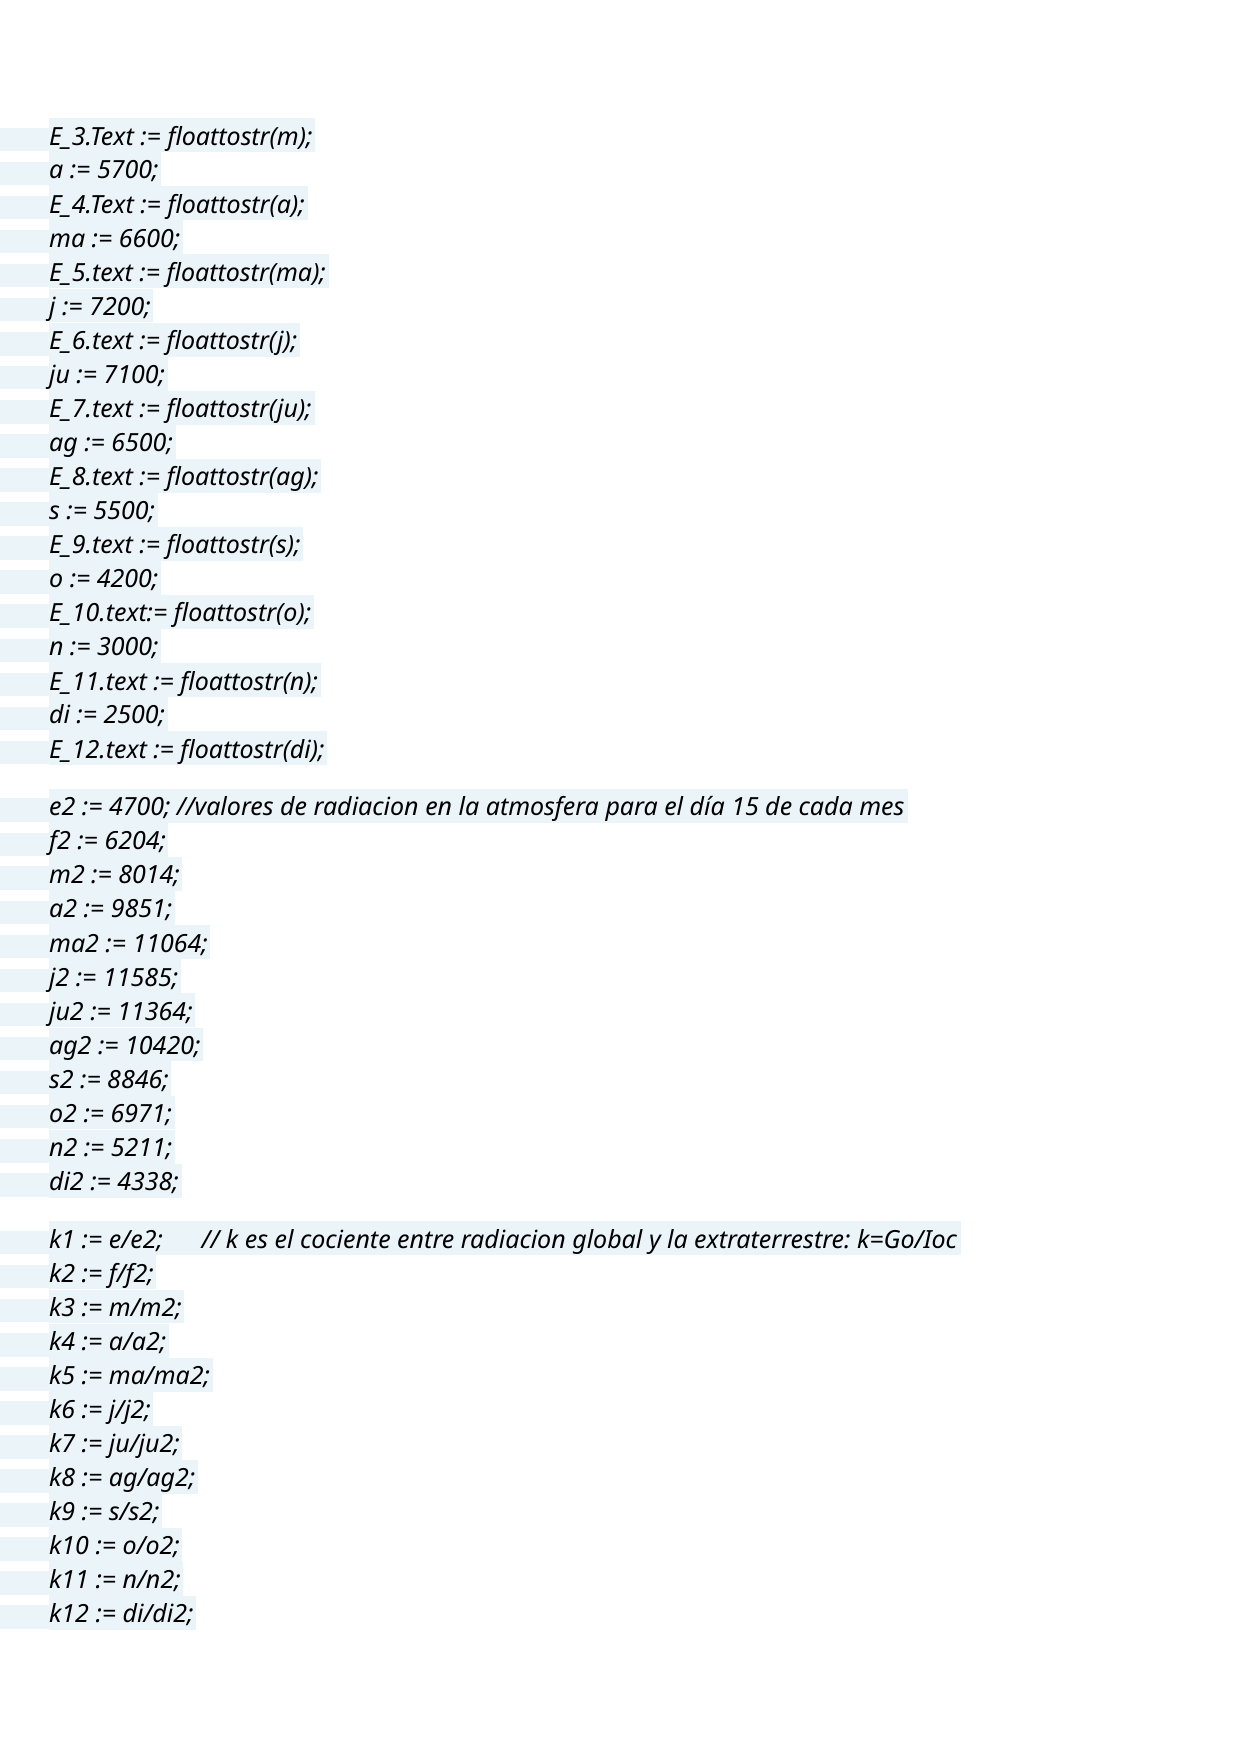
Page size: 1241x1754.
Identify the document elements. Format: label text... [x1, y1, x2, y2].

table_header Delphi: AjpdSoft Cálculo de los parámetros de radiación Añadida a la sección Descargas la aplicación AjpdSoft Cálculo de los parámetros de radiación: este programa ha sido desarrollado para el cálculo de la declinación solar así como para calcular la posición del Sol en cualquier día del año. Permite calcular, para una latitud dada, la radiación solar sobre superficie plana o inclinada en la capa exterior de la atmósfera. Los resultados se pueden guardar en fichero de texto, consultar en pantalla o copiar al portapapeles). Liberamos el código fuente - source code en Borland Delphi 6 100% Open Source. Información del cálculo de los parámetros de radiación solar. Características más importantes de AjpdSoft Cálculo de los parámetros de radiación. AjpdSoft Cálculo de los parámetros de radiación en funcionamiento. Instalación y configuración de AjpdSoft Cálculo de los parámetros de radiación. Datos técnicos de AjpdSoft Cálculo de los parámetros de radiación. A quién va dirigida AjpdSoft Cálculo de los parámetros de radiación. Anexo. Ejemplo de cálculos resultantes tras pulsar en "Informe Cálculos". Código fuente (source code) de la aplicación completa. Artículos relacionados. Créditos. Información del cálculo de los parámetros de radiación solar Con el programa pueden obtener datos de radiación para cualquier día del año. Se ha de introducir la latitud del lugar del que se quieren obtener dichos datos, así como la inclinación de la superficie si es que la tuviera, y el día que del que se quiere obtener los resultados. Pulsando el botón Calcular una vez introducidos los datos se obtendrá la DECLINACIÓN SOLAR proveniente de la expresión propuesta por Spencer: De la posición del Sol, los datos obtenidos hacen referencia a la siguiente figura: α es la altura solar. Ψ es el azimut. θz es el ángulo cenital. W, es el ángulo solar y corresponde a la trayectoria del sol, 0º al mediodía. La hora del lugar será aproximadamente una hora más en verano y dos en invierno de la hora solar. La radiación solar en el espacio se mide en valor diario medio resultante de la expresión donde Isc es la constante solar y E0, la corrección de la órbita de la tierra: Con el programa también se obtiene el valor de radiación difusa a partir de datos mensuales de radiación global. El programa incluye los datos de tres localidades y se usa para ello el índice de transparencia diario, que relaciona estas radiaciones, (Kd=Gd/Ids) y se aplica la correlación del Método de Page: D/G=1.00-1.13Kd. Características más importantes de AjpdSoft Cálculo de los parámetros de radiación Aplicación de muy sencillo manejo, muy fácil e intuitiva, todas las opciones están en una misma ventana. La aplicación ha sido desarrollada en el lenguaje de programación Borland Delphi 6. No necesita instalación, es suficiente con ejecutar el fichero calculosradiacion.exe. Calcula la declinación solar, posición del Sol en cualquier día del año, calcula la radiación solar sobre superficie plana y sobre superficie inclinada. Muestra gráficas de los valores medios mensuales de radiación difusa y global de las localidades elegidas. Muestra los cálculos obtenidos en pantalla y permite guardarlos en fichero de texto. AjpdSoft Cálculo de los parámetros de radiación en funcionamiento Esta aplicación o programa informático permite calcular la declinación solar según la posición del Sol en cualquier día del año. Se obtiene así mismo para una latitud dada (gadros, minutos y segundos) la radiación solar sobre una superficie plana en la capa exterior de la atmósfera, medida en vatios hora por metro cuadrado. También puede calcular la radiación para una superficie inclinada (según los grados de inclinación). AjpdSoft Cálculo de los parámetros de radiación calcula, para una hora solar dada, la posición del sol según sus ángulos. La aplicación incluye los datos de los valores emdios mensuales de radiación difusa para tres localidades de las que se disponen datos de radiación global: Almería, Madrid y Santander. Calcula para estas localidades la componente difusa de dicha radiación, basado en el Método de Page, y en función de la radiación total que se recibe para esas localidades, de donde dichas radiaciones extraterrestres se han calculado con el propio programa. En primer lugar, para introducir los datos conocidos marcaremos el chec "Introducir Datos", introduciremos latitud norte (que la aplicación podrá calcular automáticamente en función de los grados, minutos y segundos), los grados de inclinación, el día del año (podremos obtener los días automáticamente para determinadas fechas: Solsticio de Verano: el 21 de junio (día 172 en fecha juliana). Equinoccio de Otoño: el 23 de septiembre (día 266 en fecha juliana). Solsticio de Invierno: el 21 de diciembre (día 355 en fecha juliana). Equinoccio de Primavera: el 31 de marzo (día 80 en fecha juliana). O bien pulsamos los botones para cada uno de estos días del año o bien pulsamos en el desplegable del calendario y seleccionamos el día que deseemos, pulsaremos el botón "Añadir Fecha Indicada" para calcular el día del año de la fecha indicada (fecha juliana). Una vez introducidos los datos conocidos pulsaremos "Calcular" para que la aplicación realice los cálculos automáticos de: declinación en grados, altura solar al mediodía, ángulo cenital, ángulo de salida del sol, salida para superficie inclinada, amanecer, duración del día, anochecer, radiación solar diaria extraterreste (Mh/m2), radiación diaria sobre la superficie inclinada (Wh/m2): Seleccionando en "Valores demdios mensuales de radiación difusa" la localidad (Almería, Madrid o Santander) y pulsando en "Hallar" la aplicación calculará los valores medios de radiación difusa por cada mes: Pulsando el botón "Mostrar gráfica" podremos ver una gráfica comparativa de según los distintos valores de radiación media mensual tanto global cómo difusa por localidad: La aplicación permite exportar el gráfico a bmp (imagen), mostrar una vista previa para seleccionar las opciones antes de la impresión (impresora, márgenes, posición, etc.) o imprimirlo directamente en la impresora predeterminada. En "Posición del Sol", introduciendo la hora, los minutos y los segundos, la aplicación calculará el ángulo horario, el azimut y la altura solar: Pulsando en el botón "Informe Cálculos" podremos ver los cálculos realizados en el cuadro de texto para copiarlos al portapapeles o bien, pulsando en el botón "Guardar Informe" podremos guardarlos en fichero de texto: Seleccionando una carpeta y un nombre de fichero se guardarán los datos de los cálculos de radiación: Ejemplo de cálculos resultantes tras pulsar en "Informe Cálculos". Instalación y configuración de AjpdSoft Cálculo de los parámetros de radiación Podéis descargar el programa con el código fuente (freeware, gratuito) desde esta URL: Descarga gratuita (freeware) de AjpdSoft Cálculo de los parámetros de radiación Para el correcto funcionamiento sólo es necesario el fichero calculosradiacion.exe, el resto de ficheros corresponden al código fuente y no son necesarios para su ejecución. La aplicación no necesita instalación, el fichero calculosradiacion.exe se puede ejecutar directamente. Datos técnicos de AjpdSoft Cálculo de los parámetros de radiación Esta aplicación ha sido desarrollada en el lenguaje de programación Borland Delphi 6. Guarda los cálculos realizados en un fichero de texto plano sin formato (txt). Si eres desarrollador de software y te has registrado en nuestra web (si aún no te has registrado puedes hacerlo desde aquí gratuitamente) puedes descargar el código fuente 100% Open Source (completo y totalmente gratuito) en Borland (ahora Codegear) Delphi 6: AjpdSoft Cálculo de los parámetros de radiación (Código fuente Open Source en Borland Delphi 6) AjpdSoft Cálculo de los parámetros de radiación ha sido testeada y funciona correctamente en equipos con sistemas operativos: Windows 98, Windows XP, Windows 2000 Server, Windows Server 2003, Windows Vista y Windows Seven (7). A quién va dirigida AjpdSoft Cálculo de los parámetros de radiación La aplicación va dirigida a ingenieros y trabajadores que quieran montar placas solares, permite calcular determinados parámetros útiles para el correcto montaje de las placas solares. Anexo Ejemplo de cálculos resultantes tras pulsar en "Informe Cálculos": IMFORME DE CÁLCULOS: FECHA: 25/12/2009 Número de día del año: 359 Latitud del lugar: 3.06806 Grados Latitud Norte Superficie plana y superficie inclinada 2 grados Declinación del día -23.398 grados ALTURA SOLAR AL MEDIODIA: 63.534 GRADOS Ángulo cenital: 26.466 grados ÁNGULO DE SALIDA DEL SOL: 88.671 GRADOS Salida sol para superfie inclinada: 88.671 grados AMANECER: 6.09 Horas antes del mediodía DURACIÓN DEL DÍA: 11.82 Horas ANOCHECER: 17.91 Horas desde el mediodía Radiación solar diaria extraterrestre de 9530.39 Wh/m2 Radiación solar diaria extraterrestre sobre superficie inclinada de 9774.15 Wh/m2 Código fuente (source code) de la aplicación completa: unit radiacion; {$R WinXP.res} interface uses Windows, Messages, SysUtils, Variants, Classes, Graphics, Controls, Forms, Dialogs,shellapi, StdCtrls, ComCtrls, Buttons, dateutils, ExtCtrls, Math, jpeg, series, ThemeMgr; type TF_Radiacion = class(TForm) Notas: TPageControl; TabSheet1: TTabSheet; TabSheet2: TTabSheet; gb_Radiacion: TGroupBox; Label1: TLabel; Label2: TLabel; Label3: TLabel; Label4: TLabel; Label5: TLabel; Label6: TLabel; Label7: TLabel; Label9: TLabel; Label10: TLabel; Label11: TLabel; Label12: TLabel; Label13: TLabel; Label14: TLabel; Label15: TLabel; Label8: TLabel; Label16: TLabel; E_1: TEdit; E_2: TEdit; E_3: TEdit; E_4: TEdit; E_5: TEdit; E_6: TEdit; E_12: TEdit; E_11: TEdit; E_10: TEdit; E_9: TEdit; E_8: TEdit; E_7: TEdit; E_24: TEdit; E_23: TEdit; E_22: TEdit; E_21: TEdit; E_20: TEdit; E_19: TEdit; RB_almeria: TRadioButton; RB_madrid: TRadioButton; RB_santander: TRadioButton; Button1: TButton; E_18: TEdit; E_17: TEdit; E_16: TEdit; E_15: TEdit; E_14: TEdit; E_13: TEdit; B_informe: TButton; B_Guardar: TButton; B_salir: TButton; M_resultados: TMemo; GB_datos: TGroupBox; B_calcular: TButton; P_fecha: TPanel; L_dia: TLabel; E_numeroDedia: TEdit; DTP_fecha: TDateTimePicker; B_anadirFecha: TButton; B_solsticioVerano: TButton; B_equinoccioOtono: TButton; B_SolsticioInvierno: TButton; B_EquinoccioPrimavera: TButton; P_latitud: TPanel; LE_Latitud: TLabeledEdit; LE_grados: TLabeledEdit; LE_minutos: TLabeledEdit; LE_Segundos: TLabeledEdit; CB_grados: TCheckBox; B_convertirLatitud: TButton; LE_Inclinacion: TLabeledEdit; CB_datos: TCheckBox; P_resultados: TGroupBox; L_alturaSolar: TLabel; L_alturaCenital: TLabel; L_resultado: TLabel; L_angulosalidaSol: TLabel; L_DuracionDia: TLabel; L_fecha: TLabel; L_horaSalidaSol: TLabel; L_horaPuestasol: TLabel; L_anguloSalidaInclinada: TLabel; L_radiacionInclinada: TLabel; L_radiacionExtra: TLabel; E_declinacion: TEdit; E_radiacionInclinada: TEdit; E_radiacion: TEdit; GB_posicionSol: TGroupBox; L_azimut: TLabel; L_alturaDelSol: TLabel; L_anguloSolar: TLabel; L_segundos: TLabel; L_hora: TLabel; L_minutos: TLabel; E_segundos: TEdit; CB_posicionDelSol: TCheckBox; B_Posicion: TButton; LE_azimut: TLabeledEdit; LE_alturaSolar: TLabeledEdit; LE_anguloSolar: TLabeledEdit; E_Hora: TEdit; E_minutos: TEdit; SaveDialog1: TSaveDialog; Image1: TImage; Image2: TImage; btGrafica: TButton; LWEB: TLabel; ThemeManager1: TThemeManager; procedure B_calcularClick(Sender: TObject); procedure CB_gradosClick(Sender: TObject); procedure B_convertirLatitudClick(Sender: TObject); procedure CB_datosClick(Sender: TObject); procedure B_anadirFechaClick(Sender: TObject); procedure B_solsticioVeranoClick(Sender: TObject); procedure FormCreate(Sender: TObject); procedure B_equinoccioOtonoClick(Sender: TObject); procedure B_SolsticioInviernoClick(Sender: TObject); procedure B_EquinoccioPrimaveraClick(Sender: TObject); procedure CB_posicionDelSolClick(Sender: TObject); procedure B_PosicionClick(Sender: TObject); procedure Button1Click(Sender: TObject); procedure RB_almeriaClick(Sender: TObject); procedure RB_madridClick(Sender: TObject); procedure RB_santanderClick(Sender: TObject); procedure B_salirClick(Sender: TObject); procedure B_informeClick(Sender: TObject); procedure B_GuardarClick(Sender: TObject); procedure btGraficaClick(Sender: TObject); procedure LWEBClick(Sender: TObject); private { Private declarations } public { Public declarations } end; var F_Radiacion: TF_Radiacion; implementation uses grafica; {$R *.dfm} procedure TF_Radiacion.B_calcularClick(Sender: TObject); var i,j,k,di,numerodeldia : integer; t,de,dec,w,l,Lrad,wgrad,DurDia,alfa,alfaGrad,altCen,salSol,finSol,beta,w2, w2grad,betaRad, E0,Iod,Iod2: real; declinacion,anguloSolar,angulosolargrados,duracionDia,alturaSol, alturaCenital,salidaSolar,puestasol,AngulosolarInclinacion,radiaciondiaria, radiacionDiariaInclinada : string; begin val(LE_Latitud.text,l,i); val(E_numeroDedia.Text,di,j); val(LE_Inclinacion.text,beta,k); if (i<>0) or (j<>0) or (k<>0) then begin if i<>0 then begin showmessage('Introduzca correctamente la latitud del lugar'); LE_Latitud.clear; LE_Latitud.setfocus; end; if j<>0 then begin Showmessage('Introduzca el día del año deseado'); B_anadirFecha.setfocus; end; if k<>0 then begin showmessage('Introduzca un valor correcto'); LE_Inclinacion.setfocus; end; end else begin if (l>90) or (l<0) then begin showmessage('El valor de latitud ha de estar comprendido entre 0º y 90º'); LE_Latitud.Clear; LE_Latitud.setfocus; end else begin B_informe.Enabled := true; numerodeldia := dayoftheyear(DTP_fecha.date); E_numeroDedia.text := inttostr(numerodeldia); L_fecha.caption := 'FECHA: '+datetostr(dtp_fecha.DateTime); t := 2*pi*((di-1)/365); //es el número de día del año de := 0.006918-0.399912*cos(t)+0.070257*sin(t)-0.006758*cos(2*t)+0.000907*sin(2*t) -0.002697*cos(3*t)+0.00148*sin(3*t); // da el valor de la declinacion en el día pedido dec := de*(180/pi); // pasa de radianes a grados str(dec:6:3,declinacion); E_declinacion.Text := declinacion; CB_posicionDelSol.Enabled := true; B_calcular.setfocus; Lrad := ((l*pi)/180); //pone la latitud en radianes w := arcCos(-tan(Lrad)*tan(de)); //angulo solar para la salida del sol cuando alfa = 0 wgrad := w*180/pi; // pone el ángulo de salida del sol en grados str(w:6:3,angulosolar); str(wgrad:6:3,angulosolargrados); L_angulosalidaSol.Caption := 'ÁNGULO DE SALIDA DEL SOL: '+ anguloSolarGrados+' GRADOS'; if (beta<0) or (beta>90) then begin showmessage('La inclinación ha de estar comprendida entre 0 y 90 grados'); LE_Inclinacion.text := '0'; end; betaRad := (beta*pi)/180; w2 := arcCos(-tan(Lrad-betaRad)*tan(de)); //angulo de salida para una superficie inclinada w2grad :=w2*180/pi; str(w2grad:6:3,AngulosolarInclinacion); if (w2 <= w) then // El angulo de salida para sup. inclinada será el mínimo entre w2 y w L_anguloSalidaInclinada.Caption := 'Salida para superfie inclinada: ' + anguloSolarInclinacion+' grados'; if (w2 > w) then L_anguloSalidaInclinada.Caption := 'Salida sol para superfie inclinada: '+ anguloSolarGrados+' grados'; Durdia := (wgrad*2)/15; //duración de un día, 2veces el ángulo salida del sol entre 15 grados que dura cada hora str(durdia:6:2,duracionDia); L_DuracionDia.caption := 'DURACIÓN DEL DÍA: '+duracionDia+' Horas'; SalSol := 12-(durDia/2); str(salsol:6:2,salidaSolar); L_horaSalidaSol.caption := 'AMANECER: '+salidasolar+' Hora Solar'; finSol:= 12+(durDia/2); str(finsol:6:2,puestaSol); L_horaPuestaSol.caption := 'ANOCHECER: '+puestasol+' Hora Solar'; alfa := arcSin(sin(Lrad)*sin(de)+cos(Lrad)*cos(de)*1); //altura solar al mediodía, cosw=1 alfaGrad := alfa*180/pi; str(alfagrad:8:3,alturaSol); L_alturaSolar.Caption := 'ALTURA SOLAR AL MEDIODIA: '+alturaSol+' GRADOS'; altCen := 90-alfaGrad; //el ángulo cenital es complementario de la altura solar str(altCen:8:3,alturacenital); L_alturaCenital.Caption := 'Ángulo cenital: '+alturaCenital+' grados'; E0 := 1+0.03333*cos(2*pi*numerodeldia/365); //radiación global diaria exterior de la admosfera. Iod := (24/pi)*1367*E0*(w*sin(de)*sin(Lrad)+cos(de)*cos(Lrad)*sin(w)); str(Iod:6:2,radiaciondiaria); E_radiacion.text := radiaciondiaria; if (w2 <= w) then //para superficie inclinada se usa el mínimo entre w y w2 Iod2 := (24/pi)*1367*E0*(w2*sin(de)*sin(Lrad-betaRad)+cos(de)*cos(Lrad-betaRad)*sin(w2)); str(Iod2:6:2,radiacionDiariaInclinada); E_radiacionInclinada.text := radiacionDiariaInclinada; if (w2 > w) then Iod2 := (24/pi)*1367*E0*(w*sin(de)*sin(Lrad-betaRad)+cos(de)*cos(Lrad-betaRad)*sin(w)); str(Iod2:6:2,radiacionDiariaInclinada); E_radiacionInclinada.text := radiacionDiariaInclinada; end; end; end; procedure TF_Radiacion.CB_gradosClick(Sender: TObject); begin If CB_grados.checked then begin LE_Latitud.clear; LE_grados.enabled := true; LE_grados.setfocus; LE_minutos.enabled := true; LE_Segundos.enabled := true; B_convertirlatitud.Enabled := true; end else begin LE_grados.enabled := false; LE_minutos.enabled := false; LE_Segundos.enabled := false; B_convertirlatitud.Enabled := false; LE_grados.clear; LE_minutos.clear; LE_Segundos.clear; end; end; procedure TF_Radiacion.B_convertirLatitudClick(Sender: TObject); var g,s,m : integer; r : real; resultado : string; i,j,k : integer; begin val(LE_grados.text,g,i); val(LE_minutos.text,m,j); val(LE_Segundos.Text,s,k); if (i<>0) or (j<>0) or (k<>0) then begin showmessage('Introduzca valores válidos'); LE_grados.setfocus; end else begin r := g+(m/60)+(s/3600); str(r:8:5,resultado); LE_Latitud.Text := resultado; end; end; procedure TF_Radiacion.CB_datosClick(Sender: TObject); begin If CB_datos.checked then begin LE_Inclinacion.Enabled := true; B_calcular.Enabled := true; CB_grados.enabled := true; LE_Latitud.enabled := true; L_dia.Enabled := true; DTP_fecha.enabled := true; B_anadirFecha.enabled := true; B_solsticioVerano.enabled := true; B_SolsticioInvierno.enabled := true; B_equinoccioOtono.enabled := true; B_EquinoccioPrimavera.enabled := true; end else begin LE_Inclinacion.enabled := false; B_calcular.Enabled := false; CB_grados.enabled := false; LE_Latitud.enabled := false; DTP_fecha.enabled := false; B_anadirFecha.enabled := false; B_solsticioVerano.enabled := false; B_SolsticioInvierno.enabled := false; B_equinoccioOtono.enabled := false; B_EquinoccioPrimavera.enabled := false; CB_posicionDelSol.enabled := false; L_dia.Enabled := false; CB_posicionDelSol.Checked := false; end; end; procedure TF_Radiacion.B_anadirFechaClick(Sender: TObject); var dia : TDatetime; d : integer; begin dia := DTP_fecha.date; d := DayOfTheYear(dia); E_numeroDedia.Text := inttostr(d); B_calcular.setfocus; end; procedure TF_Radiacion.B_solsticioVeranoClick(Sender: TObject); var solsticioVer : TDatetime; d : integer; begin solsticioVer := strtodate('21/06/2009'); DTP_fecha.date := solsticioVer; d := dayoftheyear(solsticioVer); E_numeroDedia.Text := inttostr(d); end; procedure TF_Radiacion.FormCreate(Sender: TObject); begin DTP_fecha.date := now; end; procedure TF_Radiacion.B_equinoccioOtonoClick(Sender: TObject); var equinoccioOto : TDatetime; d : integer; begin equinoccioOto := strtodate('23/09/2009'); DTP_fecha.date := equinoccioOto; d := dayoftheyear(equinoccioOto); E_numeroDedia.Text := inttostr(d); end; procedure TF_Radiacion.B_SolsticioInviernoClick(Sender: TObject); var solsticioInv : TDatetime; d : integer; begin solsticioInv := strtodate('21/12/2009'); DTP_fecha.date := solsticioInv; d := dayoftheyear(solsticioInv); E_numeroDedia.Text := inttostr(d); end; procedure TF_Radiacion.B_EquinoccioPrimaveraClick(Sender: TObject); var equinoccioPri : TDatetime; d : integer; begin equinoccioPri := strtodate('21/03/2009'); DTP_fecha.date := equinoccioPri; d := dayoftheyear(equinoccioPri); E_numeroDedia.Text := inttostr(d); end; procedure TF_Radiacion.CB_posicionDelSolClick(Sender: TObject); begin if CB_posicionDelSol.Checked then begin B_Posicion.enabled := true; E_segundos.enabled := true; E_hora.enabled := true; E_minutos.enabled := true; L_azimut.Enabled := true; L_alturaDelSol.enabled := true; L_anguloSolar.enabled:= true; L_segundos.Enabled := true; L_hora.Enabled := true; L_minutos.Enabled := true; E_Hora.setfocus; end else begin E_Hora.enabled := false; E_segundos.enabled := false; E_minutos.enabled := false; B_Posicion.enabled := false; L_segundos.Enabled := false; L_azimut.Enabled := false; L_alturaDelSol.enabled := false; L_anguloSolar.enabled := false; L_hora.Enabled := false; L_minutos.Enabled := false; end; end; procedure TF_Radiacion.B_PosicionClick(Sender: TObject); var h,m,s,hs,w,wgrad,alfa,alfaGrad,L,Lrad,de,deRad,azi,aziGrad : real; i,j,k: integer; angulosolar,azimut,alturaSolar : string; begin val(E_Hora.text,h,i); val(E_minutos.text,m,j); val(E_segundos.text,s,k); if (i<>0) or (j<>0) or (k<>0) then begin showmessage('Introduzca valores horarios correctos'); E_hora.setfocus; end else begin if (E_declinacion.text = '') then begin showmessage('Debe introducir el día en que desea calcular la posicion del sol'); B_anadirFecha.SetFocus; end else begin if (h<0) or (h>23) or (m<0)or (m>59) or (s<0) or (s>59) then begin showmessage('Introduzca valores adecuados: hora entre 0 y 23; '+ 'minutos y segundos entre 0 y 59'); E_hora.SetFocus; end else begin Hs := h+m/60+s/3600; // nos da la hora solar en decimal w := (hs-12)*pi/12; // ángulo solar en radianes wgrad := (hs-12)*180/12; // ángulo solar en grados: 1 hora = 15 grados str(wgrad:6:2,angulosolar); LE_anguloSolar.Text := angulosolar; val(E_declinacion.text,de,i); // coge el valor de la declinacion para ese día val(LE_Latitud.text,l,i); // coge el valor de la latidud del lugar Lrad := l*pi/180; // latitud en radianes DeRad := de*pi/180; // declinacion en radianes //calcula altura solar a cualquier hora alfa := arcSin(sin(Lrad)*sin(DeRad)+cos(Lrad)*cos(DeRad)*cos(w)); alfaGrad := alfa*180/pi; str(alfagrad:8:3,alturaSolar); LE_alturaSolar.Text := alturaSolar; if (Hs = 12) then LE_azimut.text := '0.00' else begin // calcula el azimut en radianes Azi := arcCos((sin(alfa)*sin(LRad)-sin(deRad))/(cos(alfa)*cos(LRad))); AziGrad := azi*180/pi; // azimut en grados str(azigrad:6:2,azimut); LE_azimut.text := azimut; end; end; end; end; end; procedure TF_Radiacion.Button1Click(Sender: TObject); var e,f,m,a,ma,j,ju,ag,s,o,n,di,e2,f2,m2,a2,ma2,j2,ju2,ag2,s2,o2,n2,di2, k1,k2,k3,k4,k5,k6,k7,k8,k9,k19,k10,k11,k12,d1,d2,d3,d4,d5,d6,d7,d8,d9,d10,d11,d12 : real; begin if RB_almeria.Checked then begin e := 2800; //valores medios mensuales de radiacion global E_1.text := floattostr(e); f := 3600; E_2.text := floattostr(f); m := 5100; E_3.Text := floattostr(m); a := 5700; E_4.Text := floattostr(a); ma := 6600; E_5.text := floattostr(ma); j := 7200; E_6.text := floattostr(j); ju := 7100; E_7.text := floattostr(ju); ag := 6500; E_8.text := floattostr(ag); s := 5500; E_9.text := floattostr(s); o := 4200; E_10.text:= floattostr(o); n := 3000; E_11.text := floattostr(n); di := 2500; E_12.text := floattostr(di); e2 := 4700; //valores de radiacion en la atmosfera para el día 15 de cada mes f2 := 6204; m2 := 8014; a2 := 9851; ma2 := 11064; j2 := 11585; ju2 := 11364; ag2 := 10420; s2 := 8846; o2 := 6971; n2 := 5211; di2 := 4338; k1 := e/e2; // k es el cociente entre radiacion global y la extraterrestre: k=Go/Ioc k2 := f/f2; k3 := m/m2; k4 := a/a2; k5 := ma/ma2; k6 := j/j2; k7 := ju/ju2; k8 := ag/ag2; k9 := s/s2; k10 := o/o2; k11 := n/n2; k12 := di/di2; D1 := e*(1-1.13*k1); // se halla el valor de la radiacion difusa por el método de Page E_13.Text := floattostr(d1); D2 := f*(1-1.13*k2); E_14.Text := floattostr(d2); D3 := m*(1-1.13*k3); E_15.Text := floattostr(d3); D4 := a*(1-1.13*k4); E_16.Text := floattostr(d4); D5 := ma*(1-1.13*k5); E_17.Text := floattostr(d5); D6 := j*(1-1.13*k6); E_18.Text := floattostr(d6); D7 := ju*(1-1.13*k7); E_19.Text := floattostr(d7); D8 := ag*(1-1.13*k8); E_20.Text := floattostr(d8); D9 := s*(1-1.13*k9); E_21.Text := floattostr(d9); D10 := o*(1-1.13*k10); E_22.Text := floattostr(d10); D11 := n*(1-1.13*k11); E_23.Text := floattostr(d11); D12 := di*(1-1.13*k12); E_24.Text := floattostr(d12); end; if RB_madrid.Checked then begin e := 2000; //valores medios mensuales de radiacion global E_1.text := floattostr(e); f := 2900; E_2.text := floattostr(f); m := 4300; E_3.Text := floattostr(m); a := 5400; E_4.Text := floattostr(a); ma := 6500; E_5.text := floattostr(ma); j := 7300; E_6.text := floattostr(j); ju := 7600; E_7.text := floattostr(ju); ag := 6700; E_8.text := floattostr(ag); s := 5300; E_9.text := floattostr(s); o := 3600; E_10.text:= floattostr(o); n := 2400; E_11.text := floattostr(n); di := 1800; E_12.text := floattostr(di); e2 := 4089; //valores de radiacion en la atmosfera para el día 15 de cada mes f2 := 5642; m2 := 7569; a2 := 9598; ma2 := 10995; j2 := 11620; ju2 := 11362; ag2 := 10261; s2 := 8490; o2 := 6460; n2 := 4615; di2 := 3222; k1 := e/e2; // k es el cociente entre radiacion global y la extraterrestre: k=Go/Ioc k2 := f/f2; k3 := m/m2; k4 := a/a2; k5 := ma/ma2; k6 := j/j2; k7 := ju/ju2; k8 := ag/ag2; k9 := s/s2; k10 := o/o2; k11 := n/n2; k12 := di/di2; D1 := e*(1-1.13*k1); // se halla el valor de la radiacion difusa por el método de Page E_13.Text := floattostr(d1); D2 := f*(1-1.13*k2); E_14.Text := floattostr(d2); D3 := m*(1-1.13*k3); E_15.Text := floattostr(d3); D4 := a*(1-1.13*k4); E_16.Text := floattostr(d4); D5 := ma*(1-1.13*k5); E_17.Text := floattostr(d5); D6 := j*(1-1.13*k6); E_18.Text := floattostr(d6); D7 := ju*(1-1.13*k7); E_19.Text := floattostr(d7); D8 := ag*(1-1.13*k8); E_20.Text := floattostr(d8); D9 := s*(1-1.13*k9); E_21.Text := floattostr(d9); D10 := o*(1-1.13*k10); E_22.Text := floattostr(d10); D11 := n*(1-1.13*k11); E_23.Text := floattostr(d11); D12 := di*(1-1.13*k12); E_24.Text := floattostr(d12); end; if RB_santander.Checked then begin e := 1300; //valores medios mensuales de radiacion global E_1.text := floattostr(e); f := 1900; E_2.text := floattostr(f); m := 2900; E_3.Text := floattostr(m); a := 3900; E_4.Text := floattostr(a); ma := 4500; E_5.text := floattostr(ma); j := 5100; E_6.text := floattostr(j); ju := 5200; E_7.text := floattostr(ju); ag := 4400; E_8.text := floattostr(ag); s := 3800; E_9.text := floattostr(s); o := 2400; E_10.text:= floattostr(o); n := 1600; E_11.text := floattostr(n); di := 1100; e2 := 3567; //valores de radiacion en la atmosfera para el día 15 de cada mes f2 := 5152; m2 := 7169; a2 := 9355; ma2 := 10911; j2 := 11627; ju2 := 11336; ag2 := 10099; s2 := 8163; o2 := 6008; n2 := 4103; di2 := 3200; k1 := e/e2; // k es el cociente entre radiacion global y la extraterrestre: k=Go/Ioc k2 := f/f2; k3 := m/m2; k4 := a/a2; k5 := ma/ma2; k6 := j/j2; k7 := ju/ju2; k8 := ag/ag2; k9 := s/s2; k10 := o/o2; k11 := n/n2; k12 := di/di2; D1 := e*(1-1.13*k1); // se halla el valor de la radiacion difusa por el método de Page E_13.Text := floattostr(d1); D2 := f*(1-1.13*k2); E_14.Text := floattostr(d2); D3 := m*(1-1.13*k3); E_15.Text := floattostr(d3); D4 := a*(1-1.13*k4); E_16.Text := floattostr(d4); D5 := ma*(1-1.13*k5); E_17.Text := floattostr(d5); D6 := j*(1-1.13*k6); E_18.Text := floattostr(d6); D7 := ju*(1-1.13*k7); E_19.Text := floattostr(d7); D8 := ag*(1-1.13*k8); E_20.Text := floattostr(d8); D9 := s*(1-1.13*k9); E_21.Text := floattostr(d9); D10 := o*(1-1.13*k10); E_22.Text := floattostr(d10); D11 := n*(1-1.13*k11); E_23.Text := floattostr(d11); D12 := di*(1-1.13*k12); E_24.Text := floattostr(d12); end; end; procedure TF_Radiacion.RB_almeriaClick(Sender: TObject); var e,f,m,a,ma,j,ju,ag,s,o,n,di : real; begin e := 2800; //valores medios mensuales de radiacion global E_1.text := floattostr(e); f := 3600; E_2.text := floattostr(f); m := 5100; E_3.Text := floattostr(m); a := 5700; E_4.Text := floattostr(a); ma := 6600; E_5.text := floattostr(ma); j := 7200; E_6.text := floattostr(j); ju := 7100; E_7.text := floattostr(ju); ag := 6500; E_8.text := floattostr(ag); s := 5500; E_9.text := floattostr(s); o := 4200; E_10.text:= floattostr(o); n := 3000; E_11.text := floattostr(n); di := 2500; E_12.text := floattostr(di); E_13.clear; E_14.clear; E_15.clear; E_16.clear; E_17.clear; E_18.clear; E_19.clear; E_20.clear; E_21.Clear; E_22.clear; E_23.Clear; E_24.Clear; end; procedure TF_Radiacion.RB_madridClick(Sender: TObject); var e,f,m,a,ma,j,ju,ag,s,o,n,di : real; begin e := 2000; //valores medios mensuales de radiacion global E_1.text := floattostr(e); f := 2900; E_2.text := floattostr(f); m := 4300; E_3.Text := floattostr(m); a := 5400; E_4.Text := floattostr(a); ma := 6500; E_5.text := floattostr(ma); j := 7300; E_6.text := floattostr(j); ju := 7600; E_7.text := floattostr(ju); ag := 6700; E_8.text := floattostr(ag); s := 5300; E_9.text := floattostr(s); o := 3600; E_10.text:= floattostr(o); n := 2400; E_11.text := floattostr(n); di := 1800; E_12.text := floattostr(di); E_13.clear; E_14.clear; E_15.clear; E_16.clear; E_17.clear; E_18.clear; E_19.clear; E_20.clear; E_21.Clear; E_22.clear; E_23.Clear; E_24.Clear; end; procedure TF_Radiacion.RB_santanderClick(Sender: TObject); var e,f,m,a,ma,j,ju,ag,s,o,n,di : real; begin e := 1300; //valores medios mensuales de radiacion global E_1.text := floattostr(e); f := 1900; E_2.text := floattostr(f); m := 2900; E_3.Text := floattostr(m); a := 3900; E_4.Text := floattostr(a); ma := 4500; E_5.text := floattostr(ma); j := 5100; E_6.text := floattostr(j); ju := 5200; E_7.text := floattostr(ju); ag := 4400; E_8.text := floattostr(ag); s := 3800; E_9.text := floattostr(s); o := 2400; E_10.text:= floattostr(o); n := 1600; E_11.text := floattostr(n); di := 1100; E_12.text := floattostr(di); E_13.clear; E_14.clear; E_15.clear; E_16.clear; E_17.clear; E_18.clear; E_19.clear; E_20.clear; E_21.Clear; E_22.clear; E_23.Clear; E_24.Clear; end; procedure TF_Radiacion.B_salirClick(Sender: TObject); begin Close; end; procedure TF_Radiacion.B_informeClick(Sender: TObject); begin M_resultados.lines.Add('IMFORME DE CÁLCULOS: '); M_resultados.lines.Add(''); M_resultados.lines.Add(L_fecha.caption); M_resultados.lines.Add('Número de día del año: '+E_numeroDedia.text); M_resultados.lines.Add('Latitud del lugar: '+LE_latitud.Text+' Grados Latitud Norte'); M_resultados.lines.Add('Superficie plana y superficie inclinada '+LE_Inclinacion.Text+' grados'); M_resultados.lines.Add('Declinación del día '+E_declinacion.text+' grados'); M_resultados.lines.Add(L_alturaSolar.caption); M_resultados.lines.Add(L_alturaCenital.caption); M_resultados.lines.Add(L_angulosalidaSol.caption); M_resultados.lines.Add(L_anguloSalidaInclinada.caption); M_resultados.lines.Add(L_horaSalidaSol.caption); M_resultados.lines.Add(L_DuracionDia.caption); M_resultados.lines.Add(L_horaPuestasol.caption); M_resultados.lines.Add('Radiación solar diaria extraterrestre de '+E_radiacion.Text+' Wh/m2'); M_resultados.lines.Add('Radiación solar diaria extraterrestre sobre superficie inclinada de ' + E_radiacionInclinada.text+' Wh/m2'); B_informe.Enabled := false; B_Guardar.enabled := true; end; procedure TF_Radiacion.B_GuardarClick(Sender: TObject); begin savedialog1.Title := 'Guardar cálculos realizados'; savedialog1.DefaultExt := 'txt'; savedialog1.filter := 'Archivos de texto (*.txt)|*.txt| Todos los archivos|*.*'; If savedialog1.execute then begin M_resultados.Lines.SaveToFile(savedialog1.filename); M_resultados.Clear; B_Guardar.enabled := false; end else showmessage('Los datos NO han sido salvados'); end; procedure TF_Radiacion.btGraficaClick(Sender: TObject); var serieG : TFastLineSeries; serieDifusa : TFastLineSeries; formulario : TformGrafica; begin if E_13.Text = '' then MessageDlg('Debe seleccionar la localidad y pulsar en "Hallar".', mtWarning, [mbok], 0) else begin formulario := TformGrafica.Create(Application); try formulario.cGrafico.Title.Text.Clear; if RB_almeria.Checked then formulario.cGrafico.Title.Text.Add ('Valores medios mensuales de radiación difusa de Almería'); if RB_madrid.Checked then formulario.cGrafico.Title.Text.Add ('Valores medios mensuales de radiación difusa de Madrid'); if RB_santander.Checked then formulario.cGrafico.Title.Text.Add ('Valores medios mensuales de radiación difusa de Santander'); formulario.cGrafico.LeftAxis.Title.Caption := 'Radiación (Wh/m2)'; serieG := TFastLineSeries.Create(Self); With serieG do begin ParentChart := formulario.cGrafico; Title := 'Global'; AddXY(1, StrToFloat(E_1.Text), 'Enero', clRed); AddXY(2, StrToFloat(E_2.Text), 'Febrero', clRed); AddXY(3, StrToFloat(E_3.Text), 'Marzo', clRed); AddXY(4, StrToFloat(E_4.Text), 'Abril', clRed); AddXY(5, StrToFloat(E_5.Text), 'Mayo', clRed); AddXY(6, StrToFloat(E_6.Text), 'Junio', clRed); AddXY(7, StrToFloat(E_7.Text), 'Julio', clRed); AddXY(8, StrToFloat(E_8.Text), 'Agosto', clRed); AddXY(9, StrToFloat(E_9.Text), 'Septiembre', clRed); AddXY(10, StrToFloat(E_10.Text), 'Octubre', clRed); AddXY(11, StrToFloat(E_11.Text), 'Noviembre', clRed); AddXY(12, StrToFloat(E_12.Text), 'Diciembre', clRed); end; serieDifusa := TFastLineSeries.Create(Self); With serieDifusa do begin ParentChart := formulario.cGrafico; Title := 'Difusa'; AddXY(1, StrToFloat(E_13.Text), 'Enero', clBlue); AddXY(2, StrToFloat(E_14.Text), 'Febrero', clBlue); AddXY(3, StrToFloat(E_15.Text), 'Marzo', clBlue); AddXY(4, StrToFloat(E_16.Text), 'Abril', clBlue); AddXY(5, StrToFloat(E_17.Text), 'Mayo', clRed); AddXY(6, StrToFloat(E_18.Text), 'Junio', clRed); AddXY(7, StrToFloat(E_19.Text), 'Julio', clRed); AddXY(8, StrToFloat(E_20.Text), 'Agosto', clRed); AddXY(9, StrToFloat(E_21.Text), 'Septiembre', clRed); AddXY(10, StrToFloat(E_22.Text), 'Octubre', clRed); AddXY(11, StrToFloat(E_23.Text), 'Noviembre', clRed); AddXY(12, StrToFloat(E_24.Text), 'Diciembre', clRed); end; formulario.ShowModal; finally formulario.Free; end; end; end; procedure TF_Radiacion.LWEBClick(Sender: TObject); begin ShellExecute(Handle, Nil, PChar('http://www.ajpdsoft.com/modules.php?name=News&file=article&sid=443'), Nil, Nil, SW_SHOWNORMAL); end; end. Artículos relacionados AjpdSoft Cálculo parámetros módulos fotovoltaicos. Metodología para resolver problemas de ingeniería con Delphi, interpolación. Código fuente gratuito de aplicaciones completas en Delphi y Visual Basic. AjpdSoft Puntos Pivote. AjpdSoft Cálculo CRC. AjpdSoft Generador de códigos de barras. AjpdSoft Sensor de Movimiento con WebCam. AjpdSoft Conversor Hexadecimal, Decimal, Texto. AjpdSoft Gestión Comercial. Cómo se hizo ''Aviso Cambio IP Pública'' mediante Delphi, php y MySQL. Foro del Proyecto AjpdSoft sobre las aplicaciones de AjpdSoft (dudas, errores, sugerencias). Créditos Artículo realizado íntegramente por Alino (Ingeniero Industrial) miembro del proyecto AjpdSoft. Otros programas desarrollados por Alino: AjpdSoft Cálculo parámetros módulos fotovoltaicos. AjpdSoft Cálculo Interpolación. AjpdSoft Puntos Pivote. AjpdSoft Cálculo de los parámetros de radiación. Nota: Revisado por AjpdSoft el 27-12-2009. Anuncios Enviado el Viernes, 25 diciembre a las 16:58:33 por ajpdsoft [0, 118, 1240, 1630]
